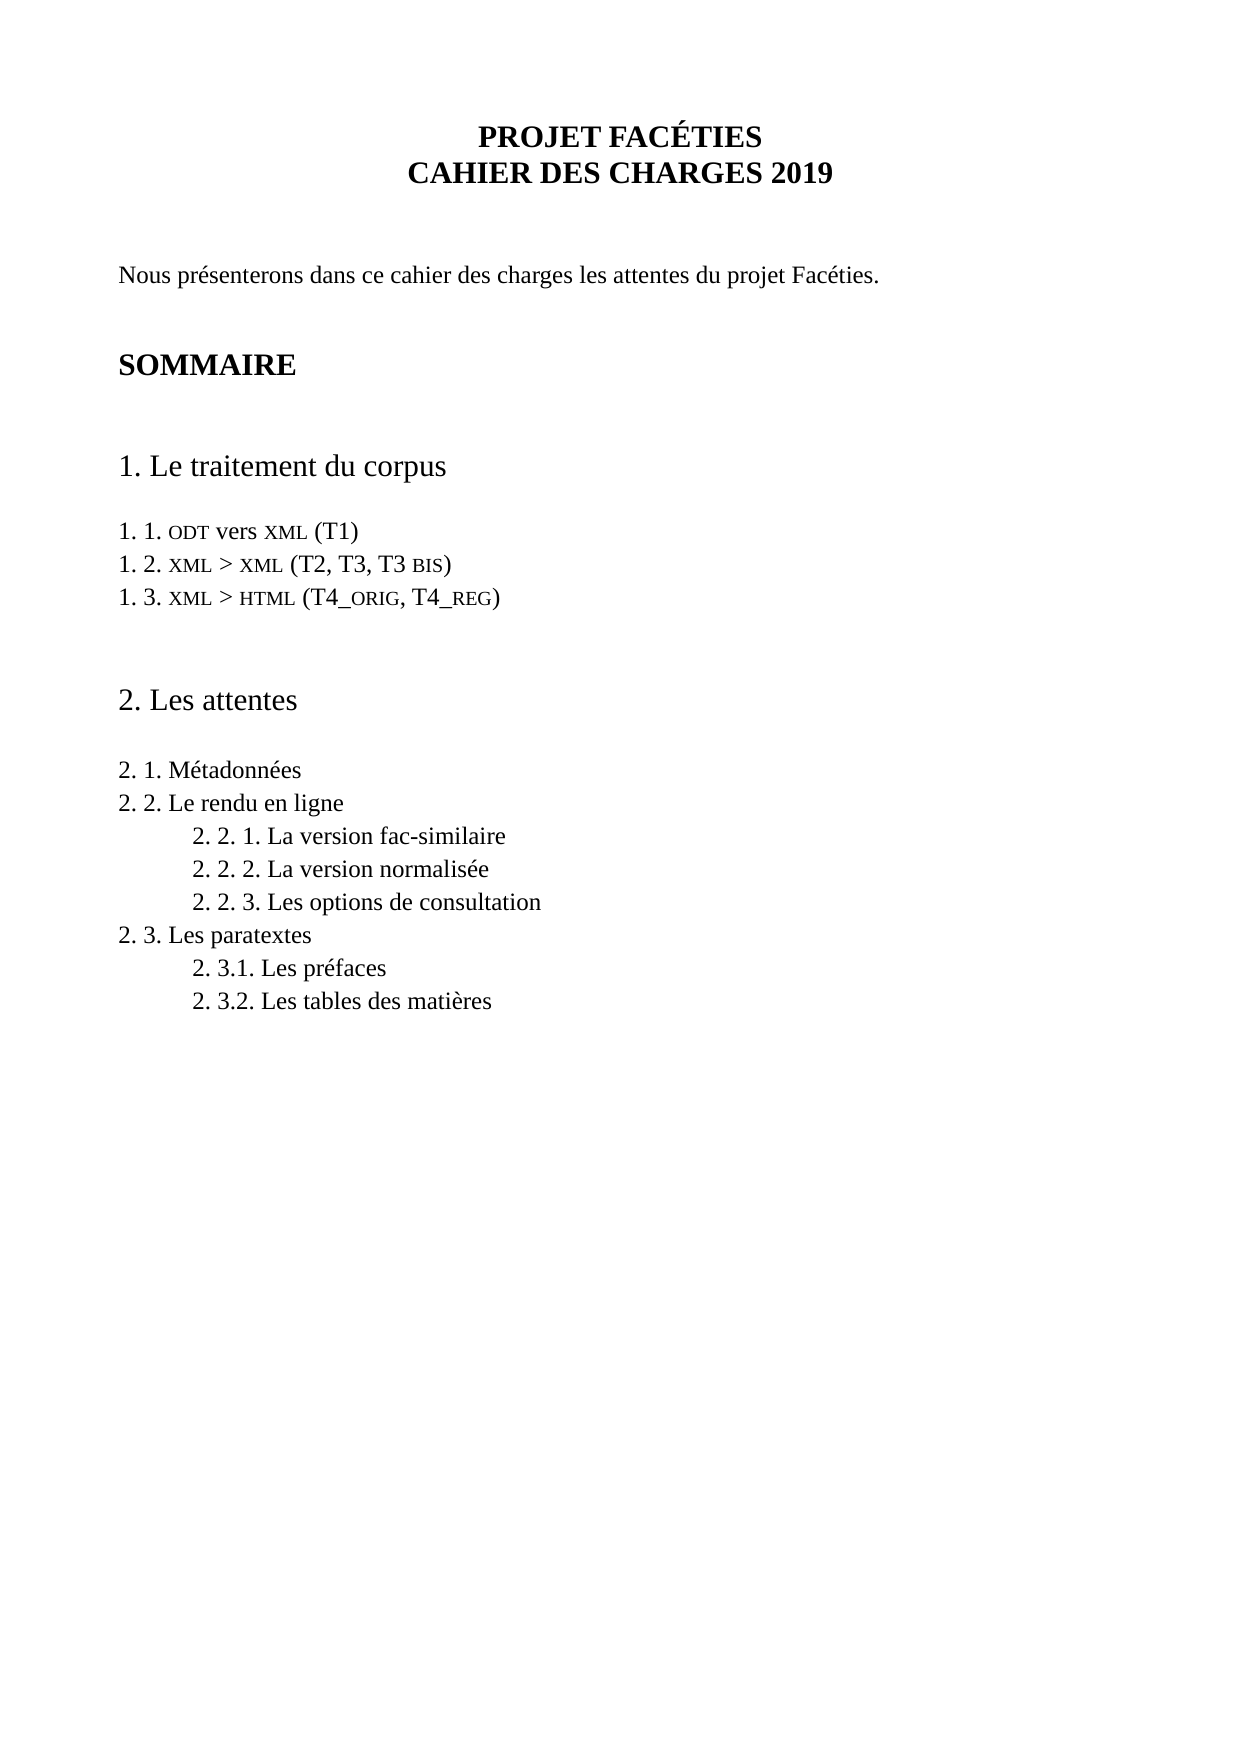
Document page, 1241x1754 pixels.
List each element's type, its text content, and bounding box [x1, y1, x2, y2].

text Nous présenterons dans ce cahier des charges les attentes du projet Facéties. [118, 260, 1122, 289]
text 2. Les attentes [118, 681, 1122, 717]
text 1. 2. xml > xml (T2, T3, T3 bis) [118, 549, 1122, 578]
text 2. 3.2. Les tables des matières [118, 986, 1122, 1015]
text 1. 3. xml > html (T4_orig, T4_reg) [118, 582, 1122, 611]
text 2. 2. 2. La version normalisée [118, 854, 1122, 883]
text 2. 3. Les paratextes [118, 920, 1122, 949]
text 1. Le traitement du corpus [118, 447, 1122, 483]
text 2. 2. 1. La version fac-similaire [118, 821, 1122, 850]
text 2. 2. 3. Les options de consultation [118, 887, 1122, 916]
text 2. 2. Le rendu en ligne [118, 788, 1122, 817]
text Projet Facéties [118, 118, 1122, 154]
text 2. 1. Métadonnées [118, 755, 1122, 784]
text Sommaire [118, 346, 1122, 382]
text 2. 3.1. Les préfaces [118, 953, 1122, 982]
text Cahier des charges 2019 [118, 154, 1122, 190]
text 1. 1. odt vers xml (T1) [118, 516, 1122, 544]
